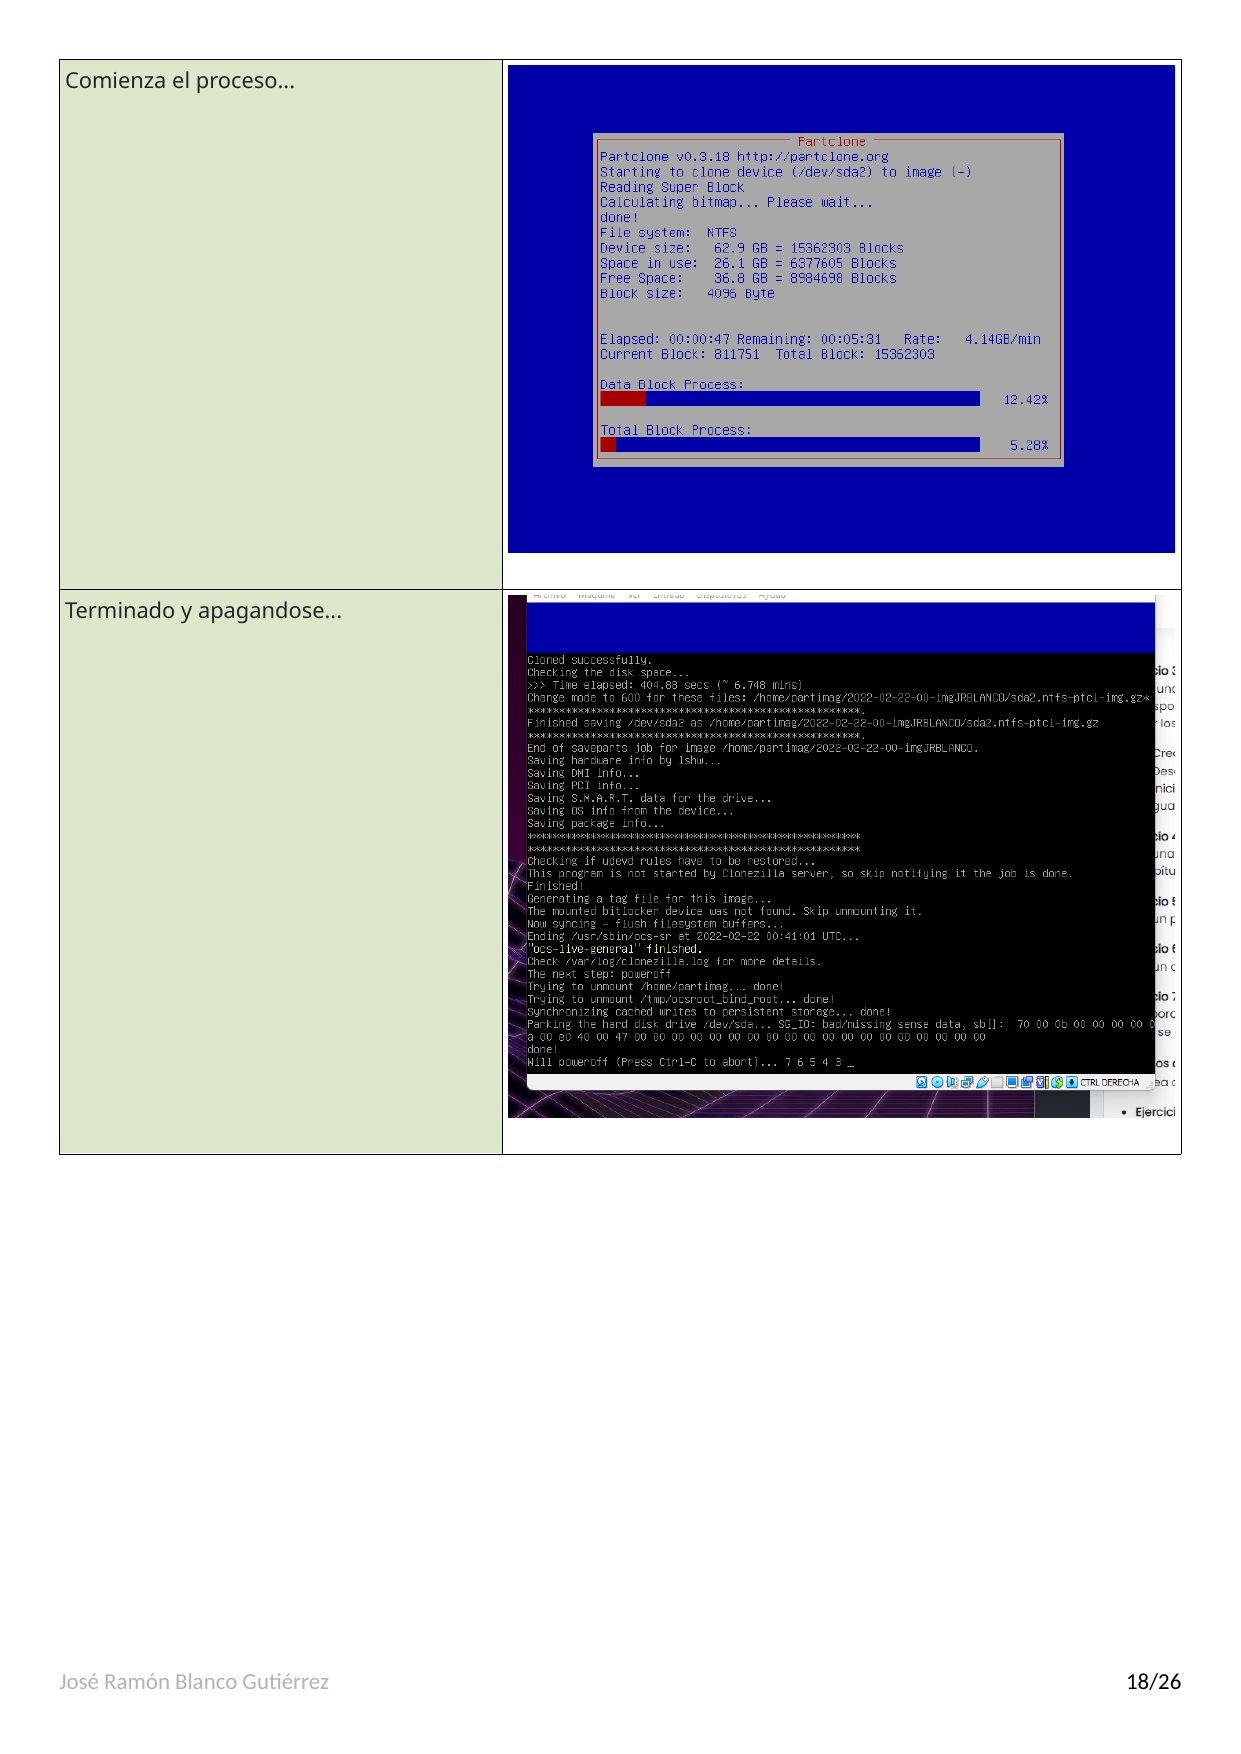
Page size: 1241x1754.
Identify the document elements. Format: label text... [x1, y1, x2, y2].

table_cell Comienza el proceso... [60, 60, 502, 589]
picture [508, 595, 1176, 1118]
table_cell Terminado y apagandose... [60, 590, 502, 1153]
table_cell [503, 60, 1181, 589]
picture [508, 65, 1176, 553]
table_cell [503, 590, 1181, 1153]
